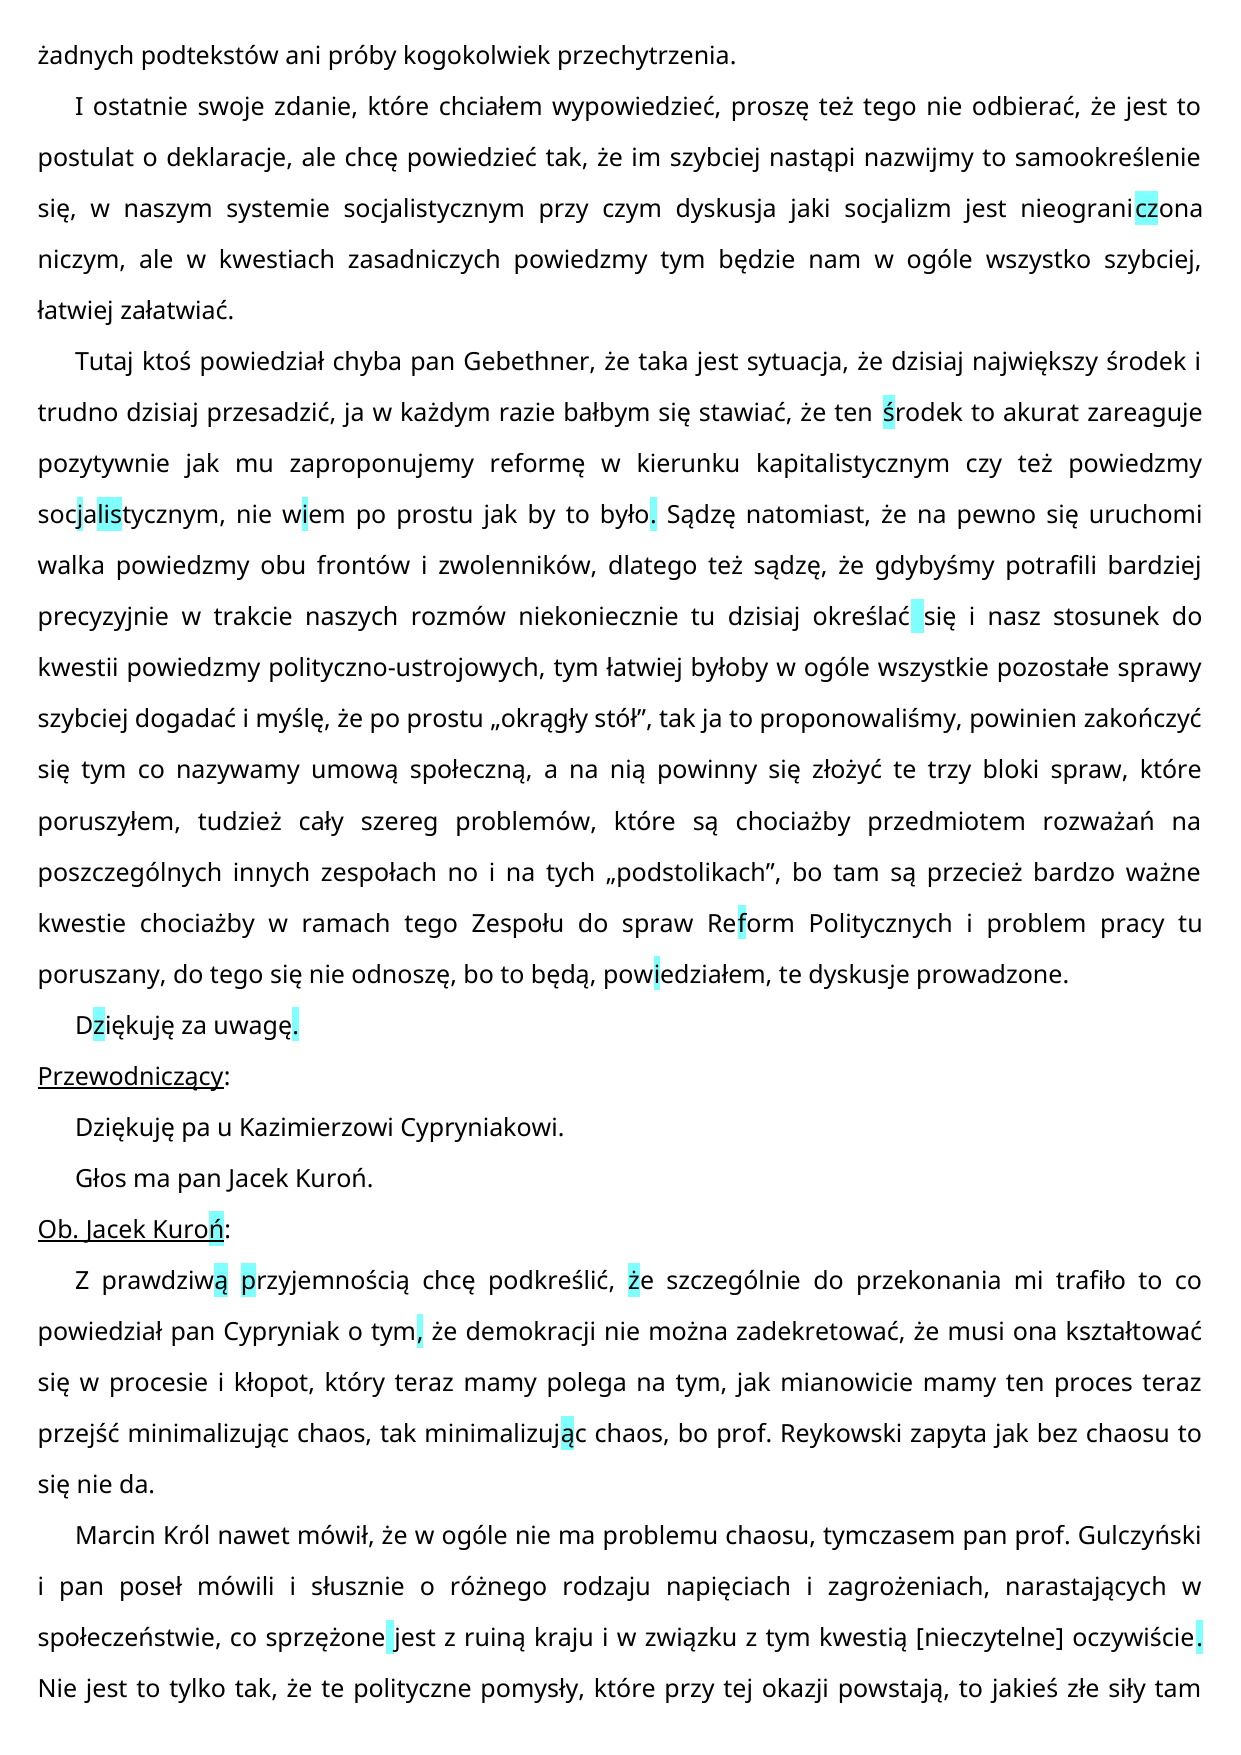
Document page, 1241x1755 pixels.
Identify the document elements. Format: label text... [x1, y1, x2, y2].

text Tutaj ktoś powiedział chyba pan Gebethner, że taka jest sytuacja, że dzisiaj największy środek i trudno dzisiaj przesadzić, ja w każdym razie bałbym się stawiać, że ten środek to akurat zareaguje pozytywnie jak mu zaproponujemy reformę w kierunku kapitalistycznym czy też powiedzmy socjalistycznym, nie wiem po prostu jak by to było. Sądzę natomiast, że na pewno się uruchomi walka powiedzmy obu frontów i zwolenników, dlatego też sądzę, że gdybyśmy potrafili bardziej precyzyjnie w trakcie naszych rozmów niekoniecznie tu dzisiaj określać się i nasz stosunek do kwestii powiedzmy polityczno-ustrojowych, tym łatwiej byłoby w ogóle wszystkie pozostałe sprawy szybciej dogadać i myślę, że po prostu „okrągły stół”, tak ja to proponowaliśmy, powinien zakończyć się tym co nazywamy umową społeczną, a na nią powinny się złożyć te trzy bloki spraw, które poruszyłem, tudzież cały szereg problemów, które są chociażby przedmiotem rozważań na poszczególnych innych zespołach no i na tych „podstolikach”, bo tam są przecież bardzo ważne kwestie chociażby w ramach tego Zespołu do spraw Reform Politycznych i problem pracy tu poruszany, do tego się nie odnoszę, bo to będą, powiedziałem, te dyskusje prowadzone. [37, 344, 1203, 990]
text Z prawdziwą przyjemnością chcę podkreślić, że szczególnie do przekonania mi trafiło to co powiedział pan Cypryniak o tym, że demokracji nie można zadekretować, że musi ona kształtować się w procesie i kłopot, który teraz mamy polega na tym, jak mianowicie mamy ten proces teraz przejść minimalizując chaos, tak minimalizując chaos, bo prof. Reykowski zapyta jak bez chaosu to się nie da. [37, 1262, 1203, 1501]
text Przewodniczący: [37, 1058, 1203, 1092]
text Głos ma pan Jacek Kuroń. [37, 1160, 1203, 1194]
text Ob. Jacek Kuroń: [37, 1211, 1203, 1246]
text Marcin Król nawet mówił, że w ogóle nie ma problemu chaosu, tymczasem pan prof. Gulczyński i pan poseł mówili i słusznie o różnego rodzaju napięciach i zagrożeniach, narastających w społeczeństwie, co sprzężone jest z ruiną kraju i w związku z tym kwestią [nieczytelne] oczywiście. Nie jest to tylko tak, że te polityczne pomysły, które przy tej okazji powstają, to jakieś złe siły tam [37, 1518, 1203, 1705]
text Dziękuję za uwagę. [37, 1007, 1203, 1041]
text Dziękuję pa u Kazimierzowi Cypryniakowi. [37, 1109, 1203, 1143]
text I ostatnie swoje zdanie, które chciałem wypowiedzieć, proszę też tego nie odbierać, że jest to postulat o deklaracje, ale chcę powiedzieć tak, że im szybciej nastąpi nazwijmy to samookreślenie się, w naszym systemie socjalistycznym przy czym dyskusja jaki socjalizm jest nieograniczona niczym, ale w kwestiach zasadniczych powiedzmy tym będzie nam w ogóle wszystko szybciej, łatwiej załatwiać. [37, 88, 1203, 327]
text żadnych podtekstów ani próby kogokolwiek przechytrzenia. [37, 37, 1203, 72]
